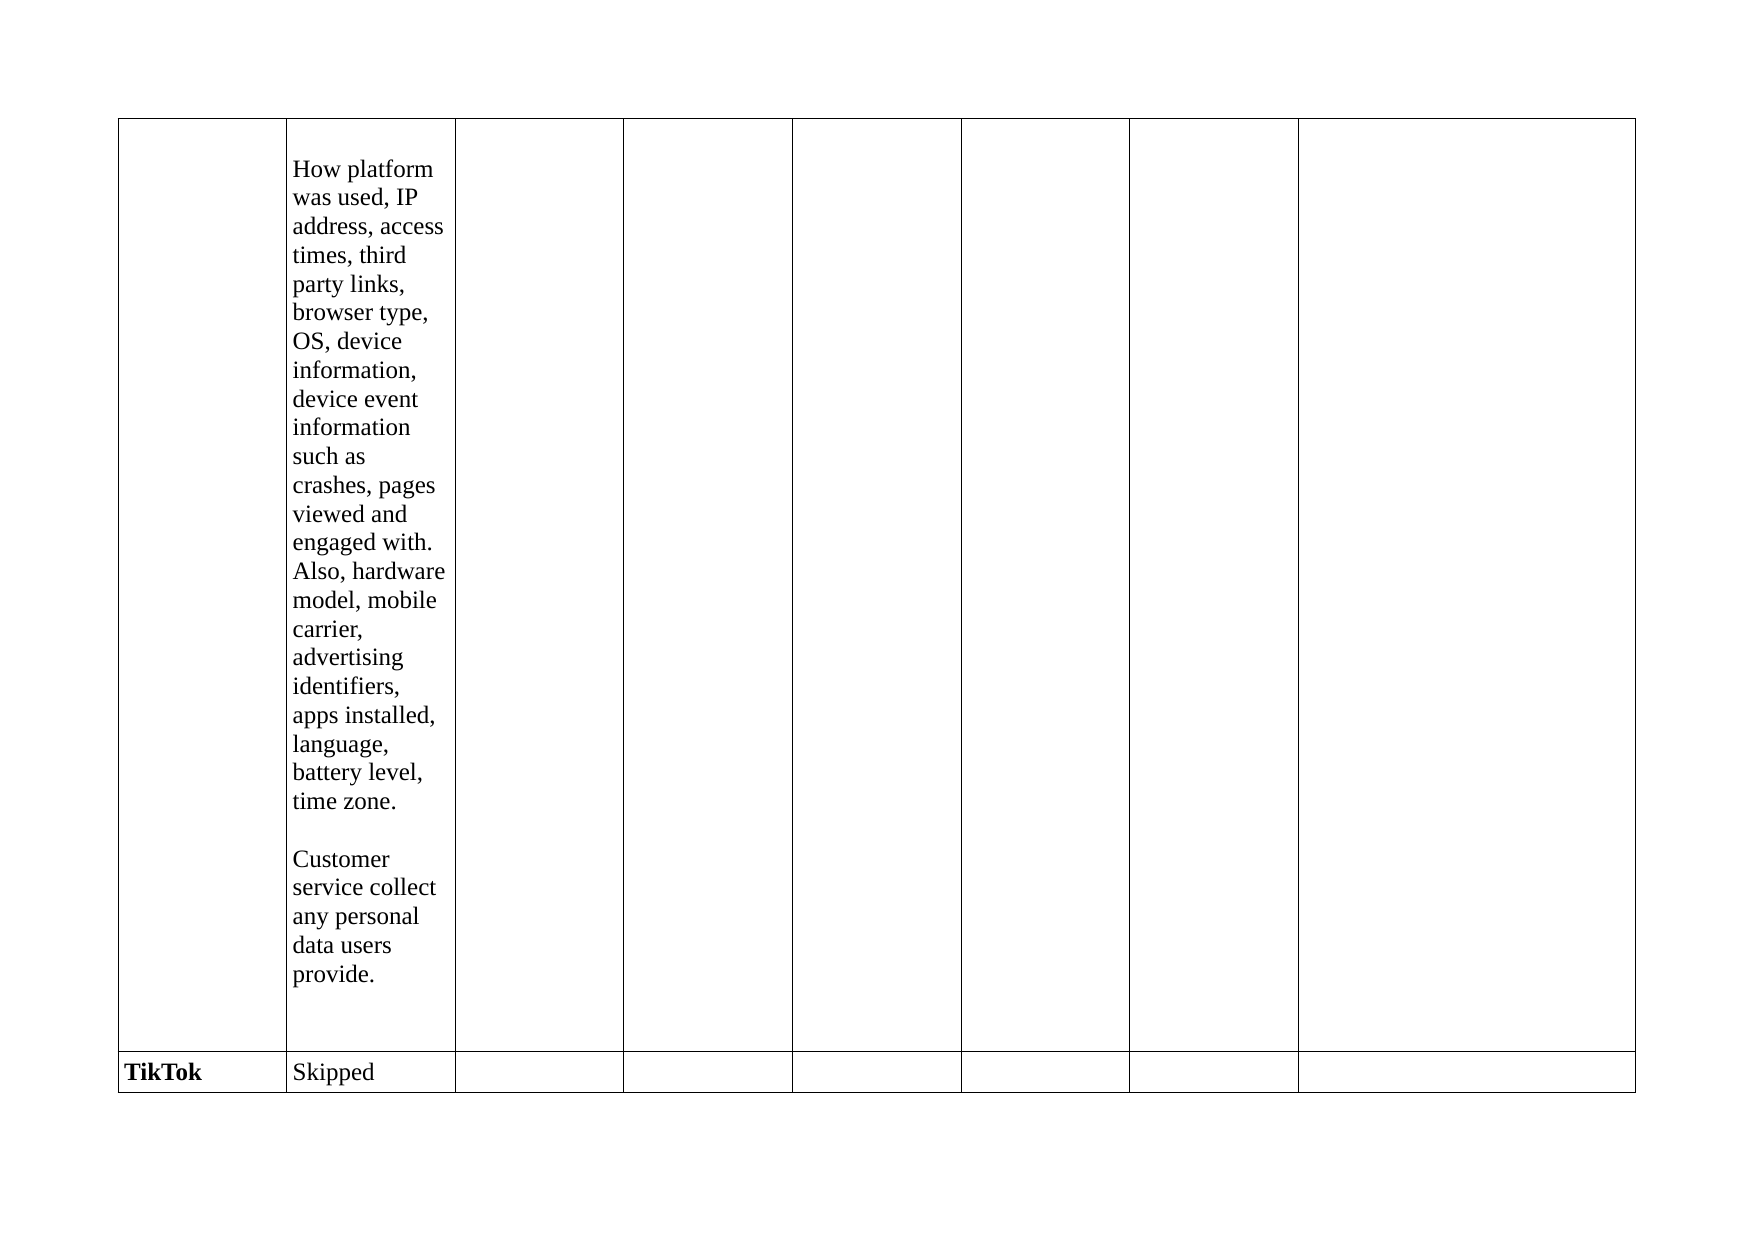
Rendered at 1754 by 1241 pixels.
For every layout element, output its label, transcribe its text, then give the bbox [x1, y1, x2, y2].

table_cell [624, 1052, 792, 1092]
table_cell [962, 119, 1129, 1051]
table_cell [456, 119, 623, 1051]
table_cell TikTok [119, 1052, 286, 1092]
table_cell [793, 119, 961, 1051]
table_cell [1130, 119, 1298, 1051]
table_cell [1299, 119, 1635, 1051]
table_cell How platform was used, IP address, access times, third party links, browser type, OS, device information, device event information such as crashes, pages viewed and engaged with. Also, hardware model, mobile carrier, advertising identifiers, apps installed, language, battery level, time zone. Customer service collect any personal data users provide. [287, 119, 455, 1051]
table_cell [1130, 1052, 1298, 1092]
table_cell [456, 1052, 623, 1092]
table_cell Skipped [287, 1052, 455, 1092]
table_cell [119, 119, 286, 1051]
table_cell [624, 119, 792, 1051]
table_cell [793, 1052, 961, 1092]
table_cell [1299, 1052, 1635, 1092]
table_cell [962, 1052, 1129, 1092]
